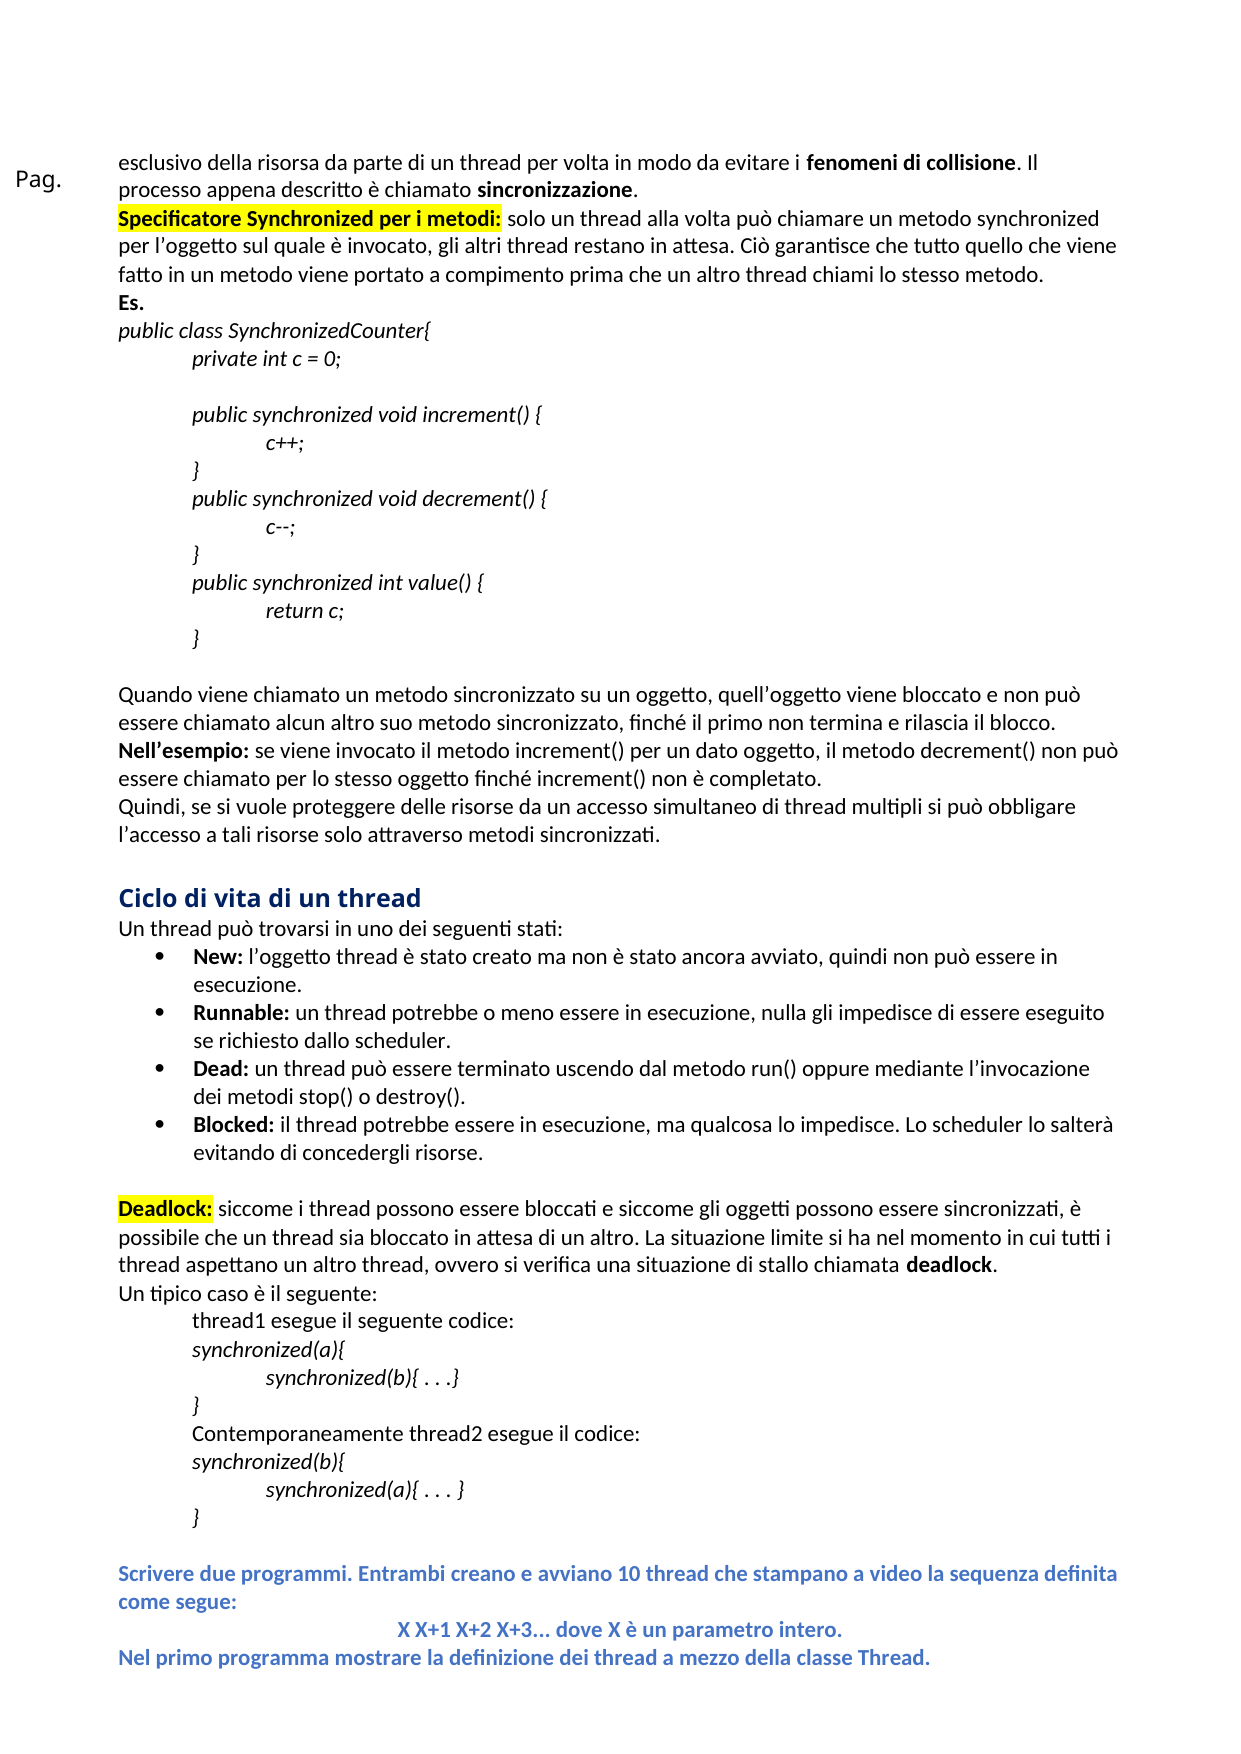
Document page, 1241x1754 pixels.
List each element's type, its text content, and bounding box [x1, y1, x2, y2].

list Blocked: il thread potrebbe essere in esecuzione, ma qualcosa lo impedisce. Lo scheduler lo salterà evitando di concedergli risorse. [156, 1111, 1122, 1167]
text } [118, 540, 1122, 568]
text X X+1 X+2 X+3... dove X è un parametro intero. [118, 1615, 1122, 1643]
text synchronized(a){ . . . } [118, 1475, 1122, 1503]
text } [118, 456, 1122, 484]
text Nel primo programma mostrare la definizione dei thread a mezzo della classe Thread. [118, 1643, 1122, 1671]
text Specificatore Synchronized per i metodi: solo un thread alla volta può chiamare un metodo synchronized per l’oggetto sul quale è invocato, gli altri thread restano in attesa. Ciò garantisce che tutto quello che viene fatto in un metodo viene portato a compimento prima che un altro thread chiami lo stesso metodo. [118, 204, 1122, 288]
text Scrivere due programmi. Entrambi creano e avviano 10 thread che stampano a video la sequenza definita come segue: [118, 1559, 1122, 1615]
text Quindi, se si vuole proteggere delle risorse da un accesso simultaneo di thread multipli si può obbligare l’accesso a tali risorse solo attraverso metodi sincronizzati. [118, 792, 1122, 848]
text Contemporaneamente thread2 esegue il codice: [118, 1419, 1122, 1447]
text public synchronized void increment() { [118, 400, 1122, 428]
text Nell’esempio: se viene invocato il metodo increment() per un dato oggetto, il metodo decrement() non può essere chiamato per lo stesso oggetto finché increment() non è completato. [118, 736, 1122, 792]
text Un tipico caso è il seguente: [118, 1279, 1122, 1307]
text public synchronized void decrement() { [118, 484, 1122, 512]
list Dead: un thread può essere terminato uscendo dal metodo run() oppure mediante l’invocazione dei metodi stop() o destroy(). [156, 1054, 1122, 1111]
text Quando viene chiamato un metodo sincronizzato su un oggetto, quell’oggetto viene bloccato e non può essere chiamato alcun altro suo metodo sincronizzato, finché il primo non termina e rilascia il blocco. [118, 680, 1122, 736]
text public class SynchronizedCounter{ [118, 316, 1122, 344]
text Es. [118, 288, 1122, 316]
text public synchronized int value() { [118, 568, 1122, 596]
text Un thread può trovarsi in uno dei seguenti stati: [118, 914, 1122, 942]
text c--; [192, 512, 1122, 540]
text } [118, 624, 1122, 652]
subtitle Ciclo di vita di un thread [118, 880, 1122, 914]
text thread1 esegue il seguente codice: [118, 1307, 1122, 1335]
text Deadlock: siccome i thread possono essere bloccati e siccome gli oggetti possono essere sincronizzati, è possibile che un thread sia bloccato in attesa di un altro. La situazione limite si ha nel momento in cui tutti i thread aspettano un altro thread, ovvero si verifica una situazione di stallo chiamata deadlock. [118, 1194, 1122, 1279]
list Runnable: un thread potrebbe o meno essere in esecuzione, nulla gli impedisce di essere eseguito se richiesto dallo scheduler. [156, 998, 1122, 1054]
list New: l’oggetto thread è stato creato ma non è stato ancora avviato, quindi non può essere in esecuzione. [156, 942, 1122, 998]
text return c; [192, 596, 1122, 624]
text } [118, 1503, 1122, 1531]
text esclusivo della risorsa da parte di un thread per volta in modo da evitare i fenomeni di collisione. Il processo appena descritto è chiamato sincronizzazione. [118, 148, 1122, 204]
text synchronized(b){ [118, 1447, 1122, 1475]
text synchronized(b){ . . .} [118, 1363, 1122, 1391]
text } [118, 1391, 1122, 1419]
text synchronized(a){ [118, 1335, 1122, 1363]
text private int c = 0; [118, 344, 1122, 372]
text c++; [192, 428, 1122, 456]
